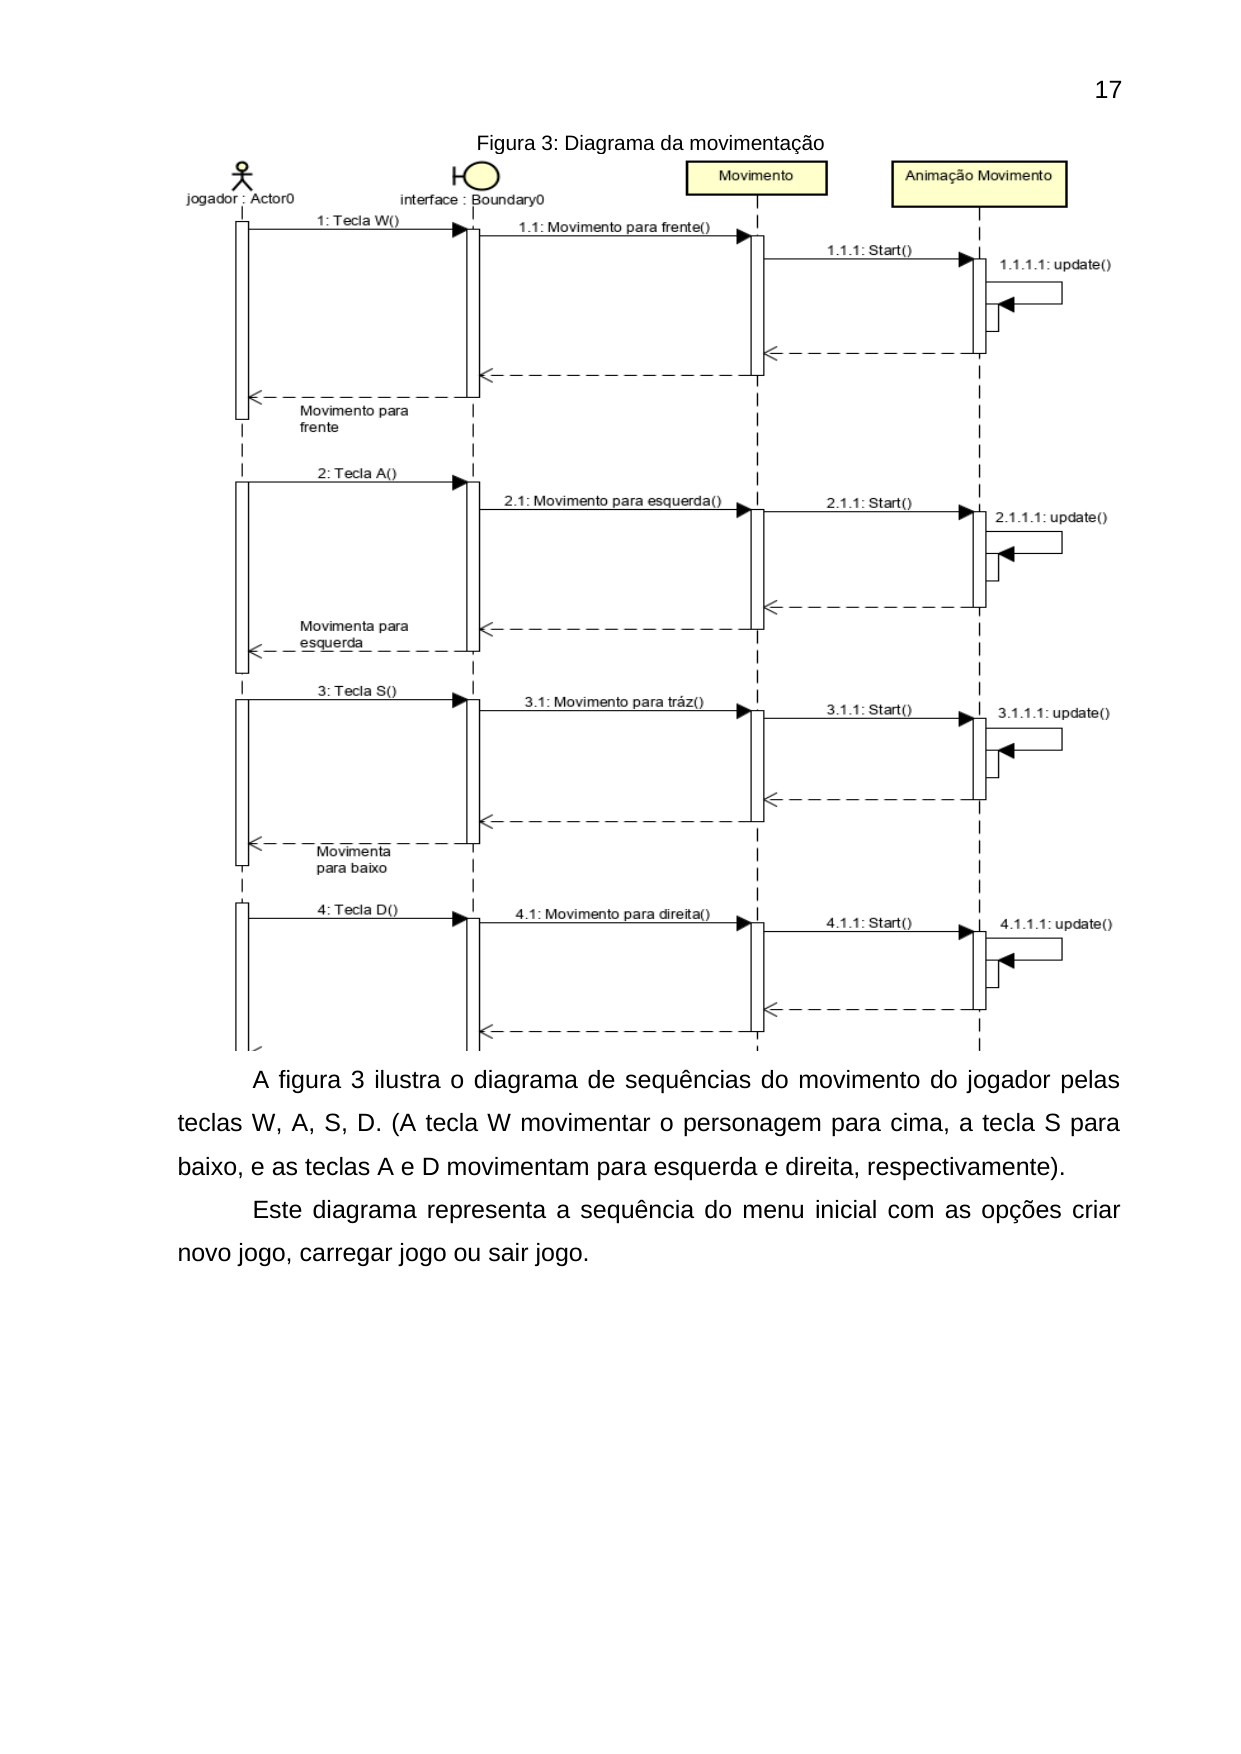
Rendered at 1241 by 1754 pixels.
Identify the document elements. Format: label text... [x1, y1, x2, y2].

text Este diagrama representa a sequência do menu inicial com as opções criar novo jogo, carregar jogo ou sair jogo. [177, 1195, 1122, 1267]
text A figura 3 ilustra o diagrama de sequências do movimento do jogador pelas teclas W, A, S, D. (A tecla W movimentar o personagem para cima, a tecla S para baixo, e as teclas A e D movimentam para esquerda e direita, respectivamente). [177, 1065, 1122, 1180]
text Figura 3: Diagrama da movimentação [177, 131, 1124, 154]
